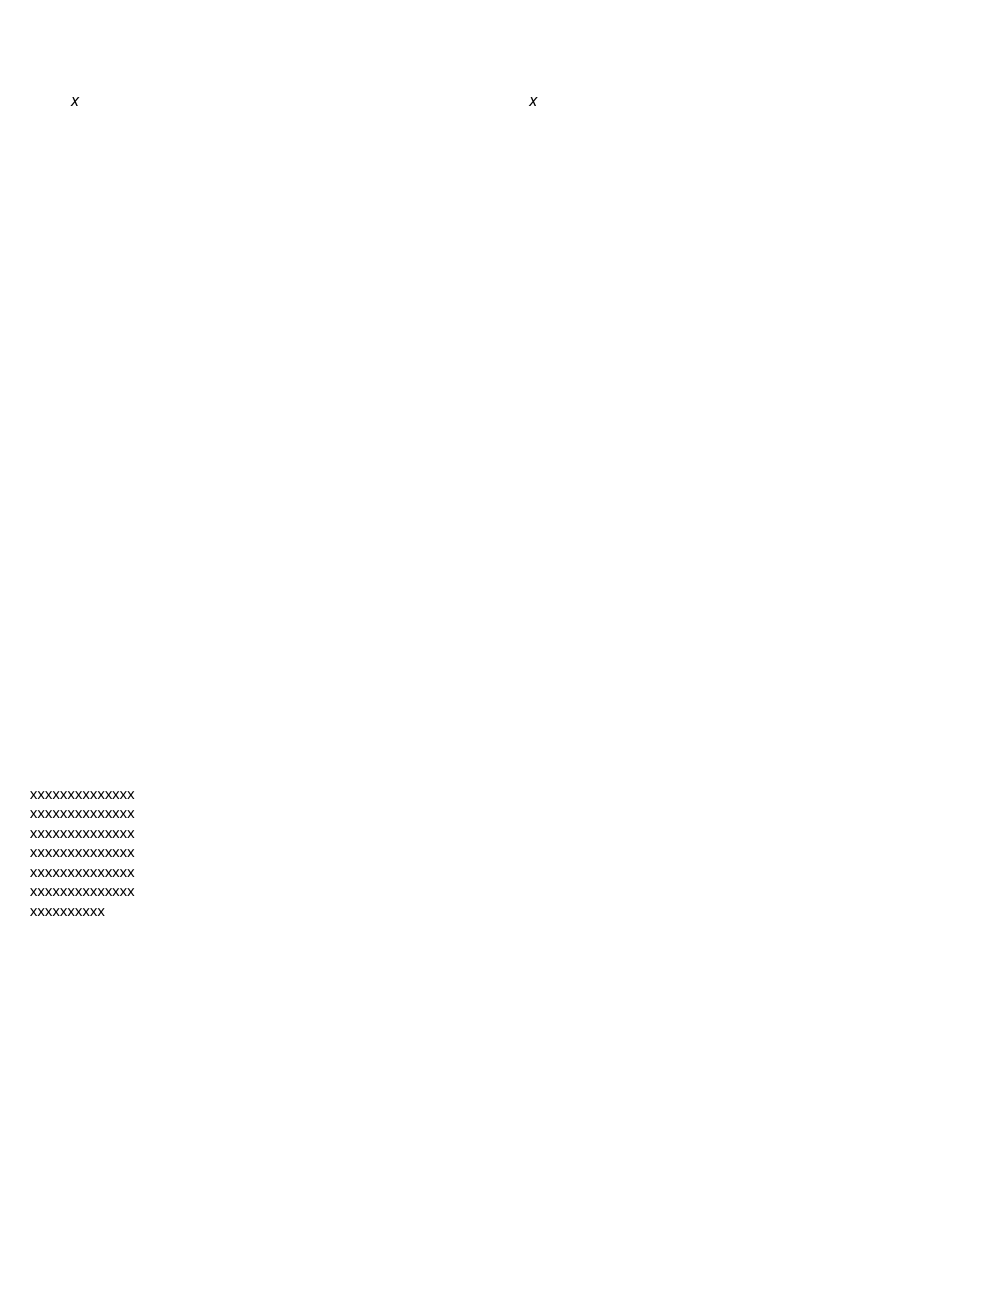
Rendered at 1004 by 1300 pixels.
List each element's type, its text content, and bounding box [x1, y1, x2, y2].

text xxxxxxxxxxxxxxxxxxxxxxxxxxxxxxxxxxxxxxxxxxxxxxxxxxxxxxxxxxxxxxxxxxxxxxxxxxxxxxxxxxxxxxxxxxxxxx [29, 784, 136, 920]
